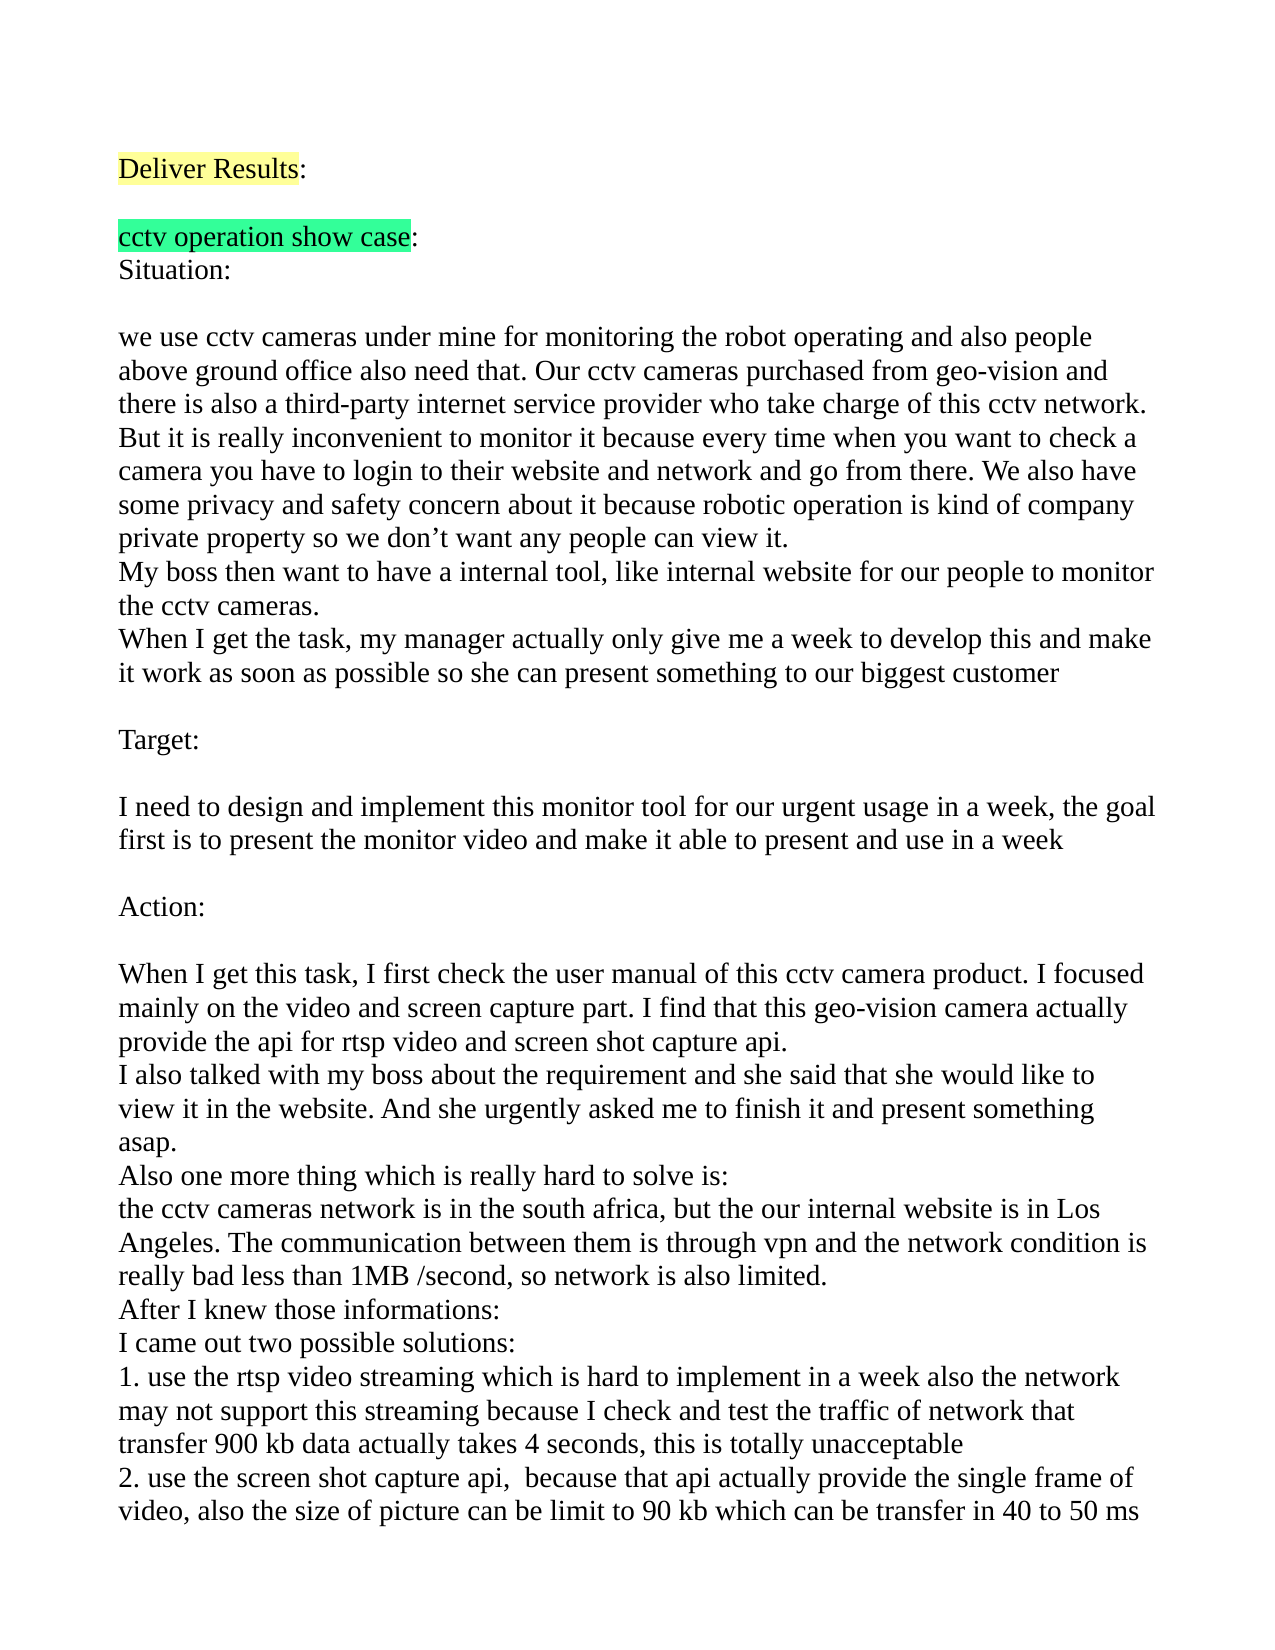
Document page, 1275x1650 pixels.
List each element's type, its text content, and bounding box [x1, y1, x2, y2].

text cctv operation show case: [118, 219, 1157, 252]
text After I knew those informations: [118, 1292, 1157, 1326]
text 1. use the rtsp video streaming which is hard to implement in a week also the network may not support this streaming because I check and test the traffic of network that transfer 900 kb data actually takes 4 seconds, this is totally unacceptable [118, 1359, 1157, 1460]
text I also talked with my boss about the requirement and she said that she would like to view it in the website. And she urgently asked me to finish it and present something asap. [118, 1057, 1157, 1158]
text Action: [118, 889, 1157, 923]
text 2. use the screen shot capture api, because that api actually provide the single frame of video, also the size of picture can be limit to 90 kb which can be transfer in 40 to 50 ms [118, 1460, 1157, 1527]
text But it is really inconvenient to monitor it because every time when you want to check a camera you have to login to their website and network and go from there. We also have some privacy and safety concern about it because robotic operation is kind of company private property so we don’t want any people can view it. [118, 420, 1157, 554]
text Target: [118, 722, 1157, 755]
text Deliver Results: [118, 152, 1157, 185]
text When I get the task, my manager actually only give me a week to develop this and make it work as soon as possible so she can present something to our biggest customer [118, 621, 1157, 688]
text Also one more thing which is really hard to solve is: [118, 1158, 1157, 1191]
text My boss then want to have a internal tool, like internal website for our people to monitor the cctv cameras. [118, 554, 1157, 621]
text I came out two possible solutions: [118, 1326, 1157, 1359]
text the cctv cameras network is in the south africa, but the our internal website is in Los Angeles. The communication between them is through vpn and the network condition is really bad less than 1MB /second, so network is also limited. [118, 1191, 1157, 1292]
text we use cctv cameras under mine for monitoring the robot operating and also people above ground office also need that. Our cctv cameras purchased from geo-vision and there is also a third-party internet service provider who take charge of this cctv network. [118, 319, 1157, 420]
text Situation: [118, 252, 1157, 286]
text I need to design and implement this monitor tool for our urgent usage in a week, the goal first is to present the monitor video and make it able to present and use in a week [118, 789, 1157, 856]
text When I get this task, I first check the user manual of this cctv camera product. I focused mainly on the video and screen capture part. I find that this geo-vision camera actually provide the api for rtsp video and screen shot capture api. [118, 957, 1157, 1057]
